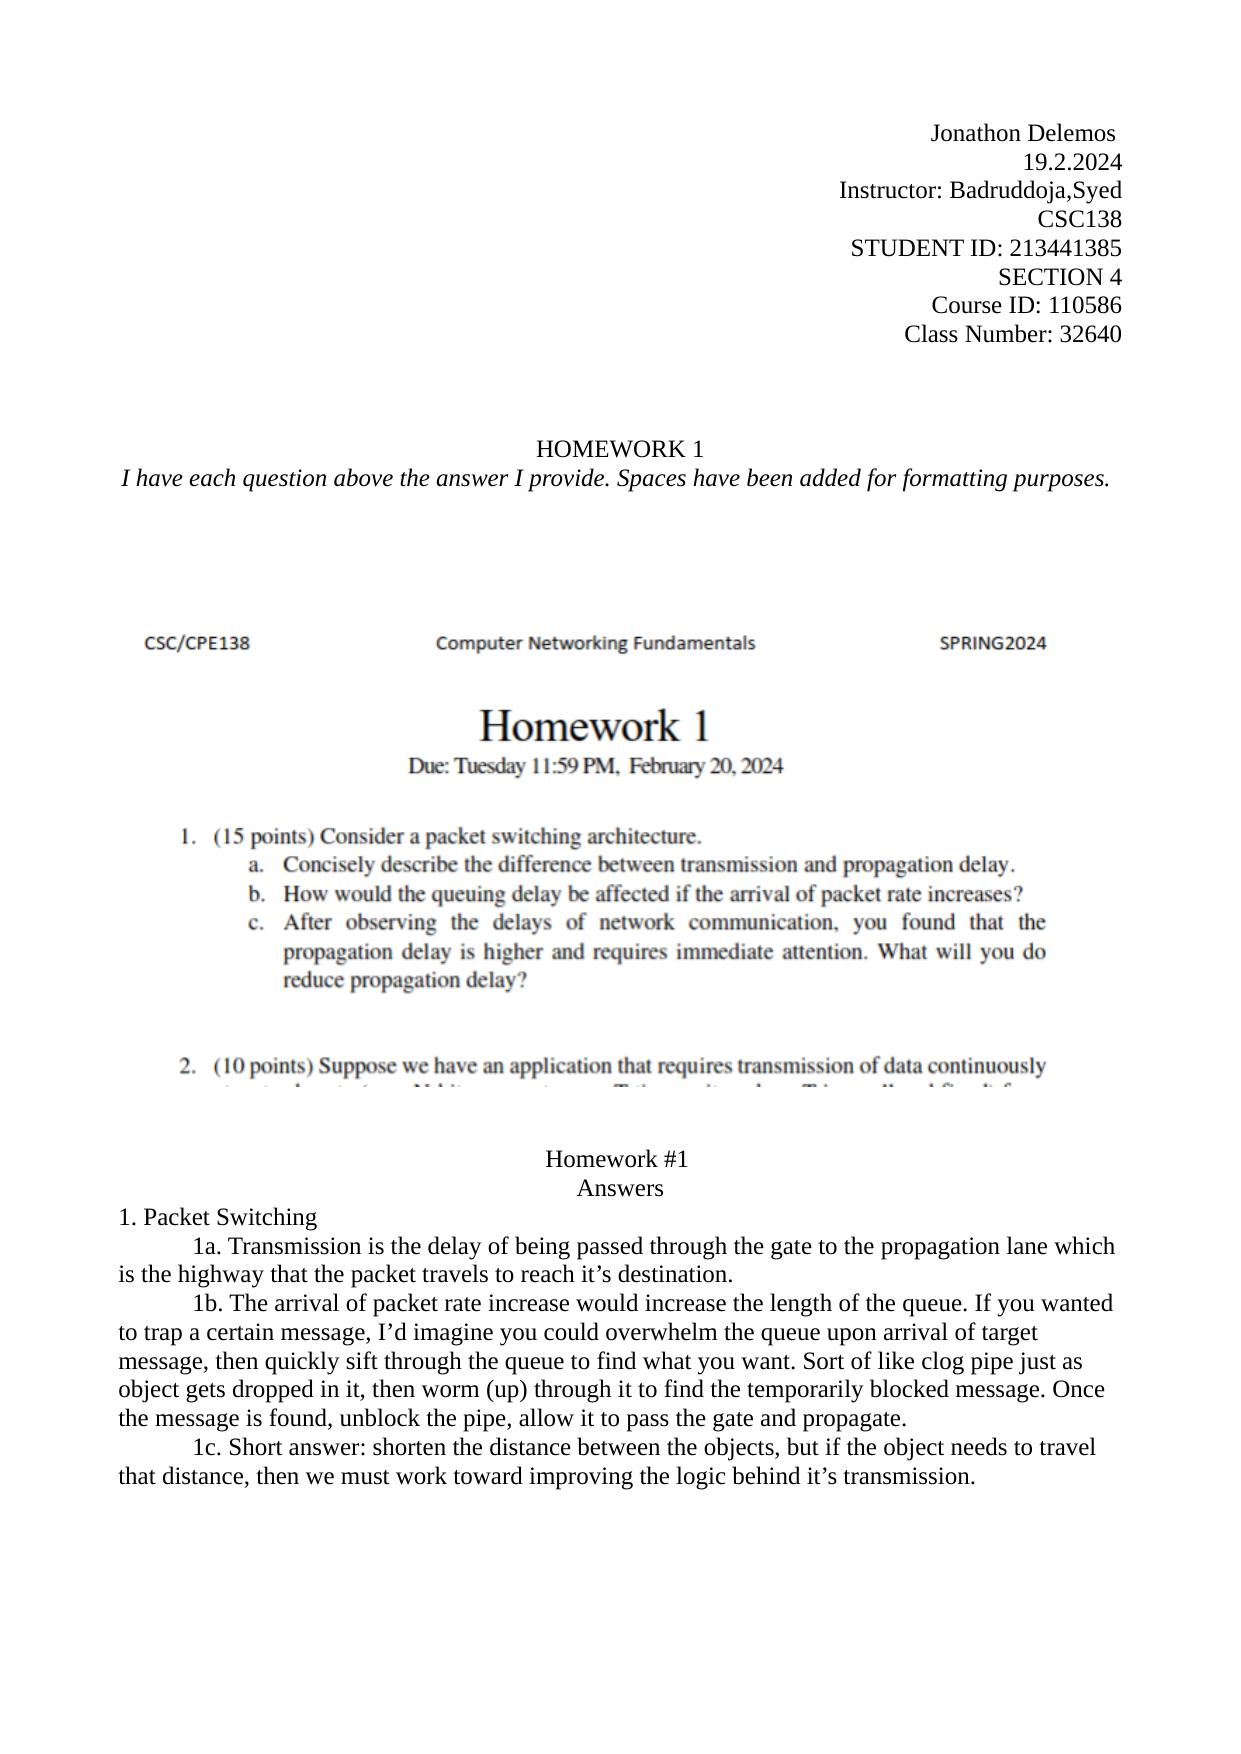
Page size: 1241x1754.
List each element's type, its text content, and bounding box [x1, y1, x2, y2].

text 1. Packet Switching [118, 1202, 1122, 1231]
text 19.2.2024 [118, 147, 1122, 176]
text 1c. Short answer: shorten the distance between the objects, but if the object needs to travel that distance, then we must work toward improving the logic behind it’s transmission. [118, 1432, 1122, 1489]
text STUDENT ID: 213441385 [118, 233, 1122, 262]
text Instructor: Badruddoja,Syed [118, 176, 1122, 204]
text 1a. Transmission is the delay of being passed through the gate to the propagation lane which is the highway that the packet travels to reach it’s destination. [118, 1231, 1122, 1288]
text Answers [118, 1173, 1122, 1202]
text Class Number: 32640 [118, 319, 1122, 348]
picture [118, 606, 1123, 1087]
text SSN:###-##-#### [118, 348, 1122, 377]
text I have each question above the answer I provide. Spaces have been added for formatting purposes. [118, 463, 1122, 492]
text Course ID: 110586 [118, 291, 1122, 319]
text HOMEWORK 1 [118, 434, 1122, 463]
text Homework #1 [118, 1144, 1122, 1173]
text CSC138 [118, 204, 1122, 233]
text SECTION 4 [118, 262, 1122, 291]
text 1b. The arrival of packet rate increase would increase the length of the queue. If you wanted to trap a certain message, I’d imagine you could overwhelm the queue upon arrival of target message, then quickly sift through the queue to find what you want. Sort of like clog pipe just as object gets dropped in it, then worm (up) through it to find the temporarily blocked message. Once the message is found, unblock the pipe, allow it to pass the gate and propagate. [118, 1288, 1122, 1432]
text Jonathon Delemos [118, 118, 1122, 147]
